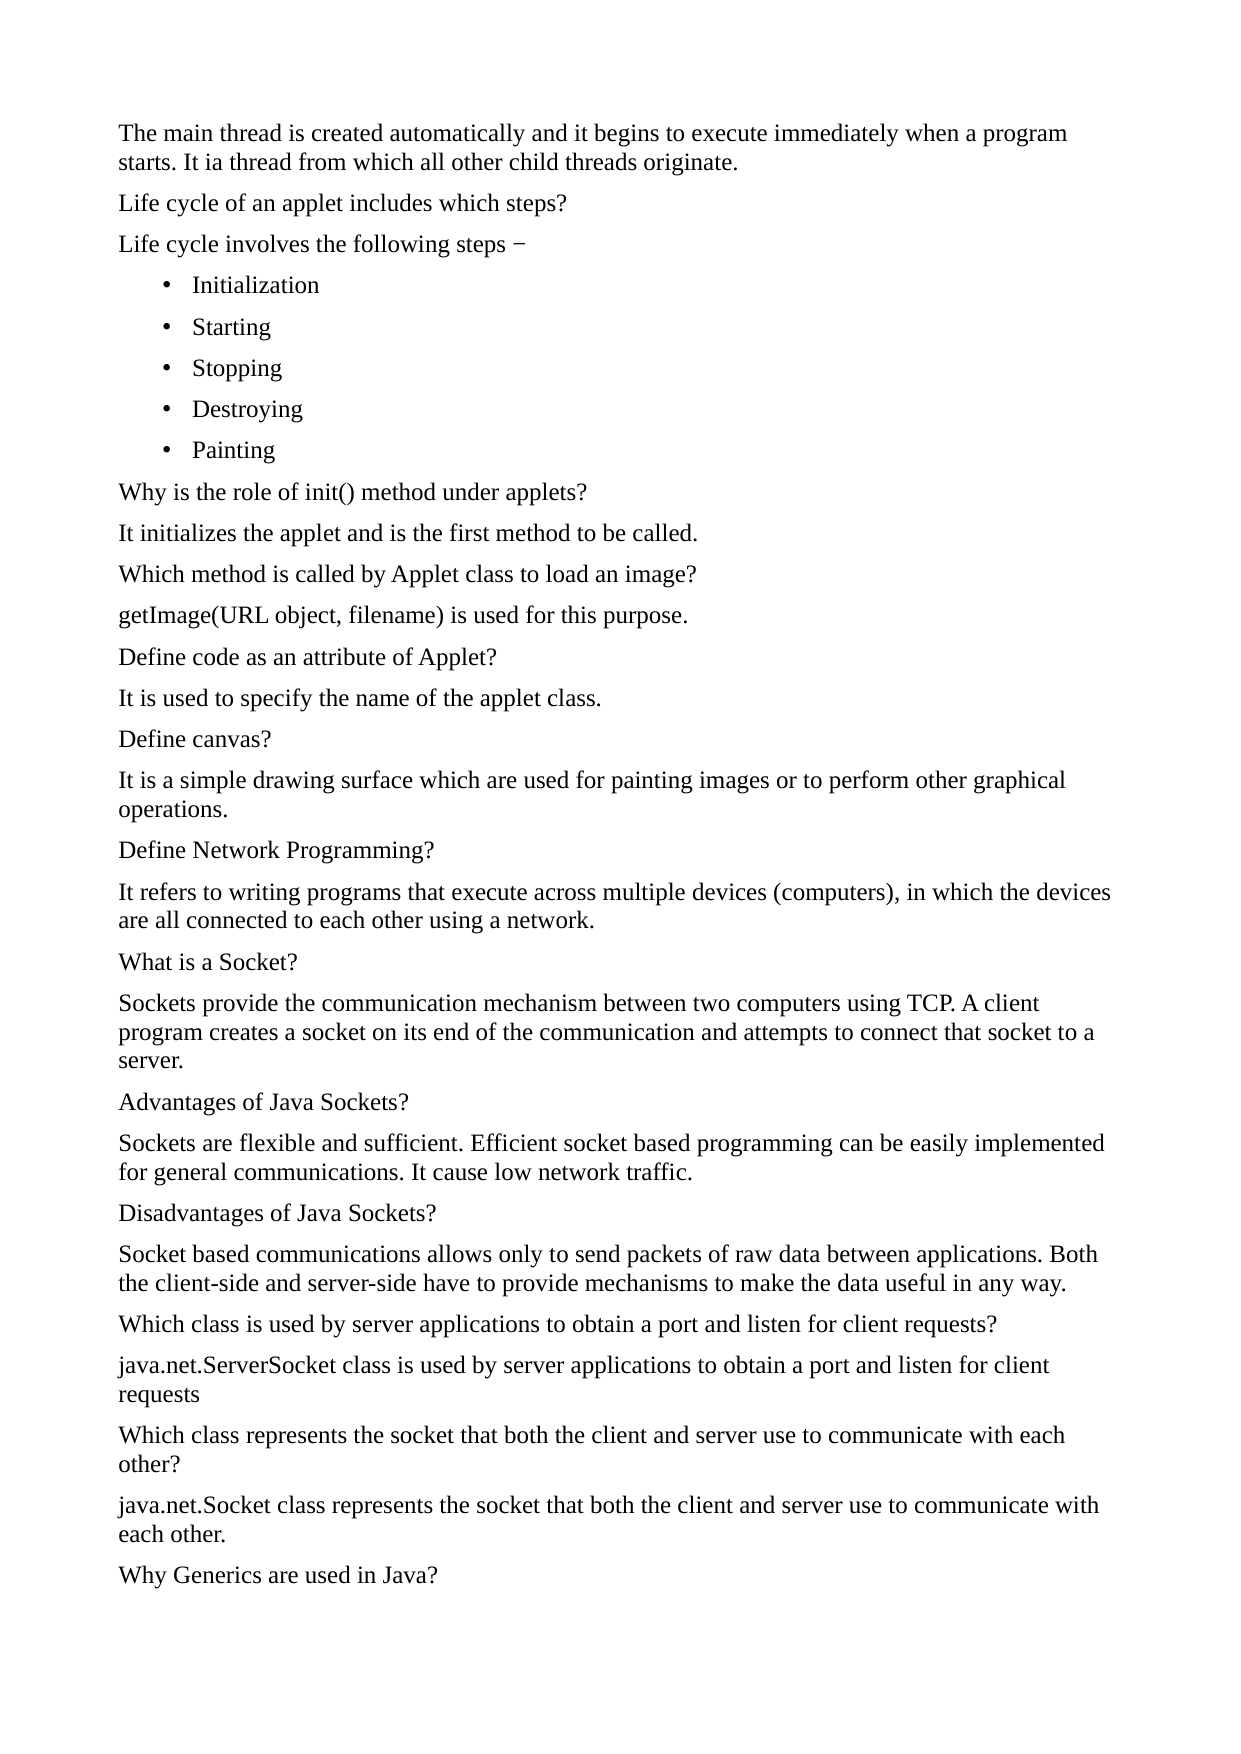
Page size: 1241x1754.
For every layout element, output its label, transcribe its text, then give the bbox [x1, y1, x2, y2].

text Life cycle of an applet includes which steps? [118, 188, 1122, 217]
text It refers to writing programs that execute across multiple devices (computers), in which the devices are all connected to each other using a network. [118, 877, 1122, 934]
text Define code as an attribute of Applet? [118, 642, 1122, 671]
text Why Generics are used in Java? [118, 1561, 1122, 1589]
text Why is the role of init() method under applets? [118, 477, 1122, 506]
text getImage(URL object, filename) is used for this purpose. [118, 601, 1122, 629]
text The main thread is created automatically and it begins to execute immediately when a program starts. It ia thread from which all other child threads originate. [118, 118, 1122, 176]
text Sockets are flexible and sufficient. Efficient socket based programming can be easily implemented for general communications. It cause low network traffic. [118, 1128, 1122, 1186]
list Stopping [162, 353, 1122, 382]
text Disadvantages of Java Sockets? [118, 1198, 1122, 1227]
text Advantages of Java Sockets? [118, 1087, 1122, 1116]
list Painting [162, 436, 1122, 464]
text Define canvas? [118, 724, 1122, 753]
list Destroying [162, 394, 1122, 423]
text What is a Socket? [118, 947, 1122, 976]
text It is used to specify the name of the applet class. [118, 683, 1122, 712]
text java.net.Socket class represents the socket that both the client and server use to communicate with each other. [118, 1491, 1122, 1548]
text Sockets provide the communication mechanism between two computers using TCP. A client program creates a socket on its end of the communication and attempts to connect that socket to a server. [118, 988, 1122, 1074]
list Initialization [162, 271, 1122, 299]
text Life cycle involves the following steps − [118, 229, 1122, 258]
text Which class represents the socket that both the client and server use to communicate with each other? [118, 1421, 1122, 1478]
text Which class is used by server applications to obtain a port and listen for client requests? [118, 1309, 1122, 1338]
text It is a simple drawing surface which are used for painting images or to perform other graphical operations. [118, 766, 1122, 823]
text Define Network Programming? [118, 836, 1122, 864]
text Socket based communications allows only to send packets of raw data between applications. Both the client-side and server-side have to provide mechanisms to make the data useful in any way. [118, 1239, 1122, 1297]
text Which method is called by Applet class to load an image? [118, 559, 1122, 588]
text It initializes the applet and is the first method to be called. [118, 518, 1122, 547]
text java.net.ServerSocket class is used by server applications to obtain a port and listen for client requests [118, 1351, 1122, 1408]
list Starting [162, 312, 1122, 341]
